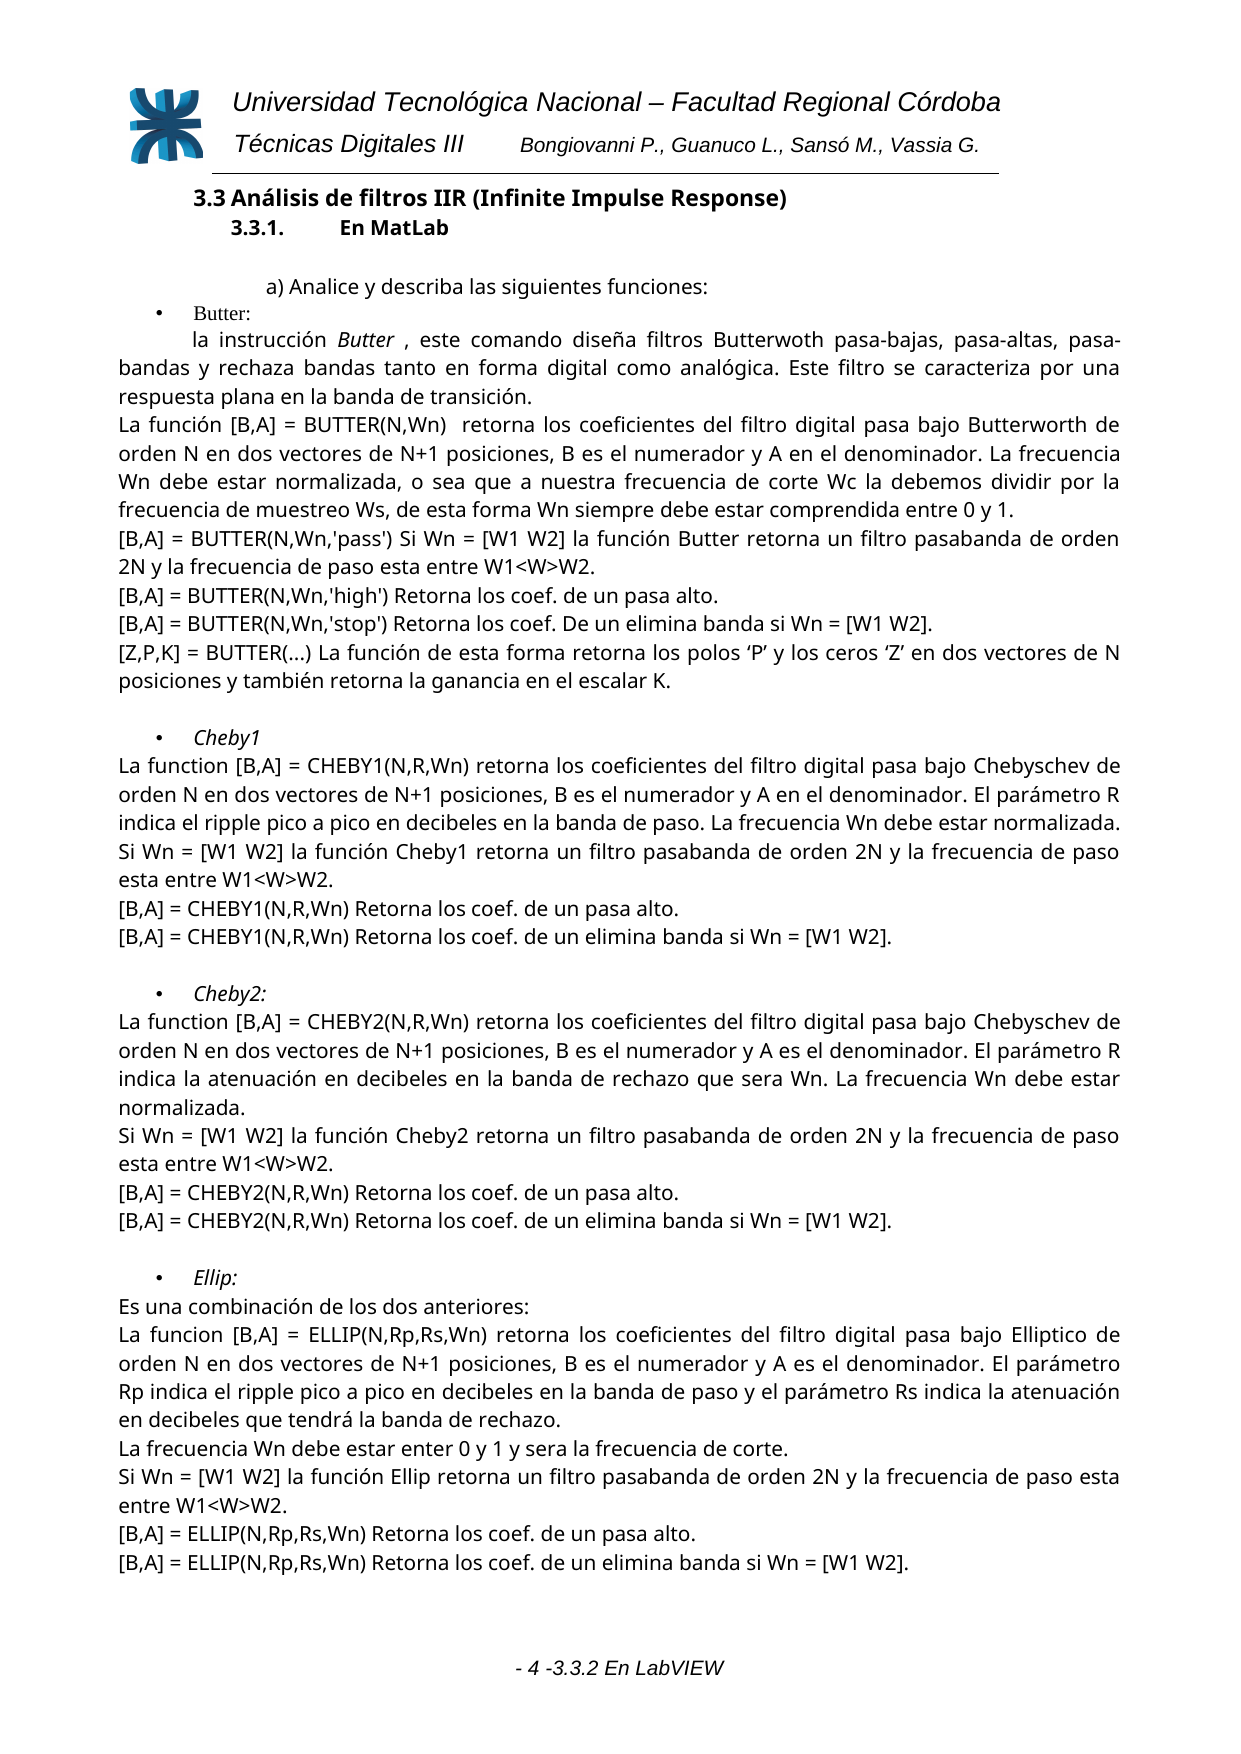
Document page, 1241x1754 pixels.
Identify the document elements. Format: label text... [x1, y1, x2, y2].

text La function [B,A] = CHEBY1(N,R,Wn) retorna los coeficientes del filtro digital pasa bajo Chebyschev de orden N en dos vectores de N+1 posiciones, B es el numerador y A en el denominador. El parámetro R indica el ripple pico a pico en decibeles en la banda de paso. La frecuencia Wn debe estar normalizada. [118, 751, 1122, 837]
text La función [B,A] = BUTTER(N,Wn) retorna los coeficientes del filtro digital pasa bajo Butterworth de orden N en dos vectores de N+1 posiciones, B es el numerador y A en el denominador. La frecuencia Wn debe estar normalizada, o sea que a nuestra frecuencia de corte Wc la debemos dividir por la frecuencia de muestreo Ws, de esta forma Wn siempre debe estar comprendida entre 0 y 1. [118, 410, 1122, 524]
text [B,A] = BUTTER(N,Wn,'pass') Si Wn = [W1 W2] la función Butter retorna un filtro pasabanda de orden 2N y la frecuencia de paso esta entre W1<W>W2. [118, 524, 1122, 581]
list Ellip: [156, 1263, 1122, 1292]
text a) Analice y describa las siguientes funciones: [118, 272, 1122, 301]
text [B,A] = ELLIP(N,Rp,Rs,Wn) Retorna los coef. de un pasa alto. [118, 1519, 1122, 1548]
text [B,A] = CHEBY1(N,R,Wn) Retorna los coef. de un pasa alto. [118, 894, 1122, 922]
list Cheby1 [156, 723, 1122, 751]
text [B,A] = CHEBY2(N,R,Wn) Retorna los coef. de un pasa alto. [118, 1178, 1122, 1206]
text [B,A] = ELLIP(N,Rp,Rs,Wn) Retorna los coef. de un elimina banda si Wn = [W1 W2]. [118, 1548, 1122, 1576]
text La frecuencia Wn debe estar enter 0 y 1 y sera la frecuencia de corte. [118, 1434, 1122, 1462]
list Butter: [156, 301, 1122, 325]
list Cheby2: [156, 979, 1122, 1007]
text [Z,P,K] = BUTTER(...) La función de esta forma retorna los polos ‘P’ y los ceros ‘Z’ en dos vectores de N posiciones y también retorna la ganancia en el escalar K. [118, 638, 1122, 694]
text Si Wn = [W1 W2] la función Cheby1 retorna un filtro pasabanda de orden 2N y la frecuencia de paso esta entre W1<W>W2. [118, 837, 1122, 894]
text Si Wn = [W1 W2] la función Cheby2 retorna un filtro pasabanda de orden 2N y la frecuencia de paso esta entre W1<W>W2. [118, 1121, 1122, 1178]
text [B,A] = CHEBY1(N,R,Wn) Retorna los coef. de un elimina banda si Wn = [W1 W2]. [118, 922, 1122, 951]
list Análisis de filtros IIR (Infinite Impulse Response) [193, 181, 1122, 213]
picture [129, 88, 203, 164]
text La funcion [B,A] = ELLIP(N,Rp,Rs,Wn) retorna los coeficientes del filtro digital pasa bajo Elliptico de orden N en dos vectores de N+1 posiciones, B es el numerador y A es el denominador. El parámetro Rp indica el ripple pico a pico en decibeles en la banda de paso y el parámetro Rs indica la atenuación en decibeles que tendrá la banda de rechazo. [118, 1320, 1122, 1434]
text [B,A] = CHEBY2(N,R,Wn) Retorna los coef. de un elimina banda si Wn = [W1 W2]. [118, 1206, 1122, 1235]
text La function [B,A] = CHEBY2(N,R,Wn) retorna los coeficientes del filtro digital pasa bajo Chebyschev de orden N en dos vectores de N+1 posiciones, B es el numerador y A es el denominador. El parámetro R indica la atenuación en decibeles en la banda de rechazo que sera Wn. La frecuencia Wn debe estar normalizada. [118, 1007, 1122, 1121]
text [B,A] = BUTTER(N,Wn,'stop') Retorna los coef. De un elimina banda si Wn = [W1 W2]. [118, 609, 1122, 638]
text Es una combinación de los dos anteriores: [118, 1292, 1122, 1320]
text [B,A] = BUTTER(N,Wn,'high') Retorna los coef. de un pasa alto. [118, 581, 1122, 609]
list En MatLab [231, 213, 1122, 241]
text la instrucción Butter , este comando diseña filtros Butterwoth pasa-bajas, pasa-altas, pasa-bandas y rechaza bandas tanto en forma digital como analógica. Este filtro se caracteriza por una respuesta plana en la banda de transición. [118, 325, 1122, 410]
text Si Wn = [W1 W2] la función Ellip retorna un filtro pasabanda de orden 2N y la frecuencia de paso esta entre W1<W>W2. [118, 1462, 1122, 1519]
